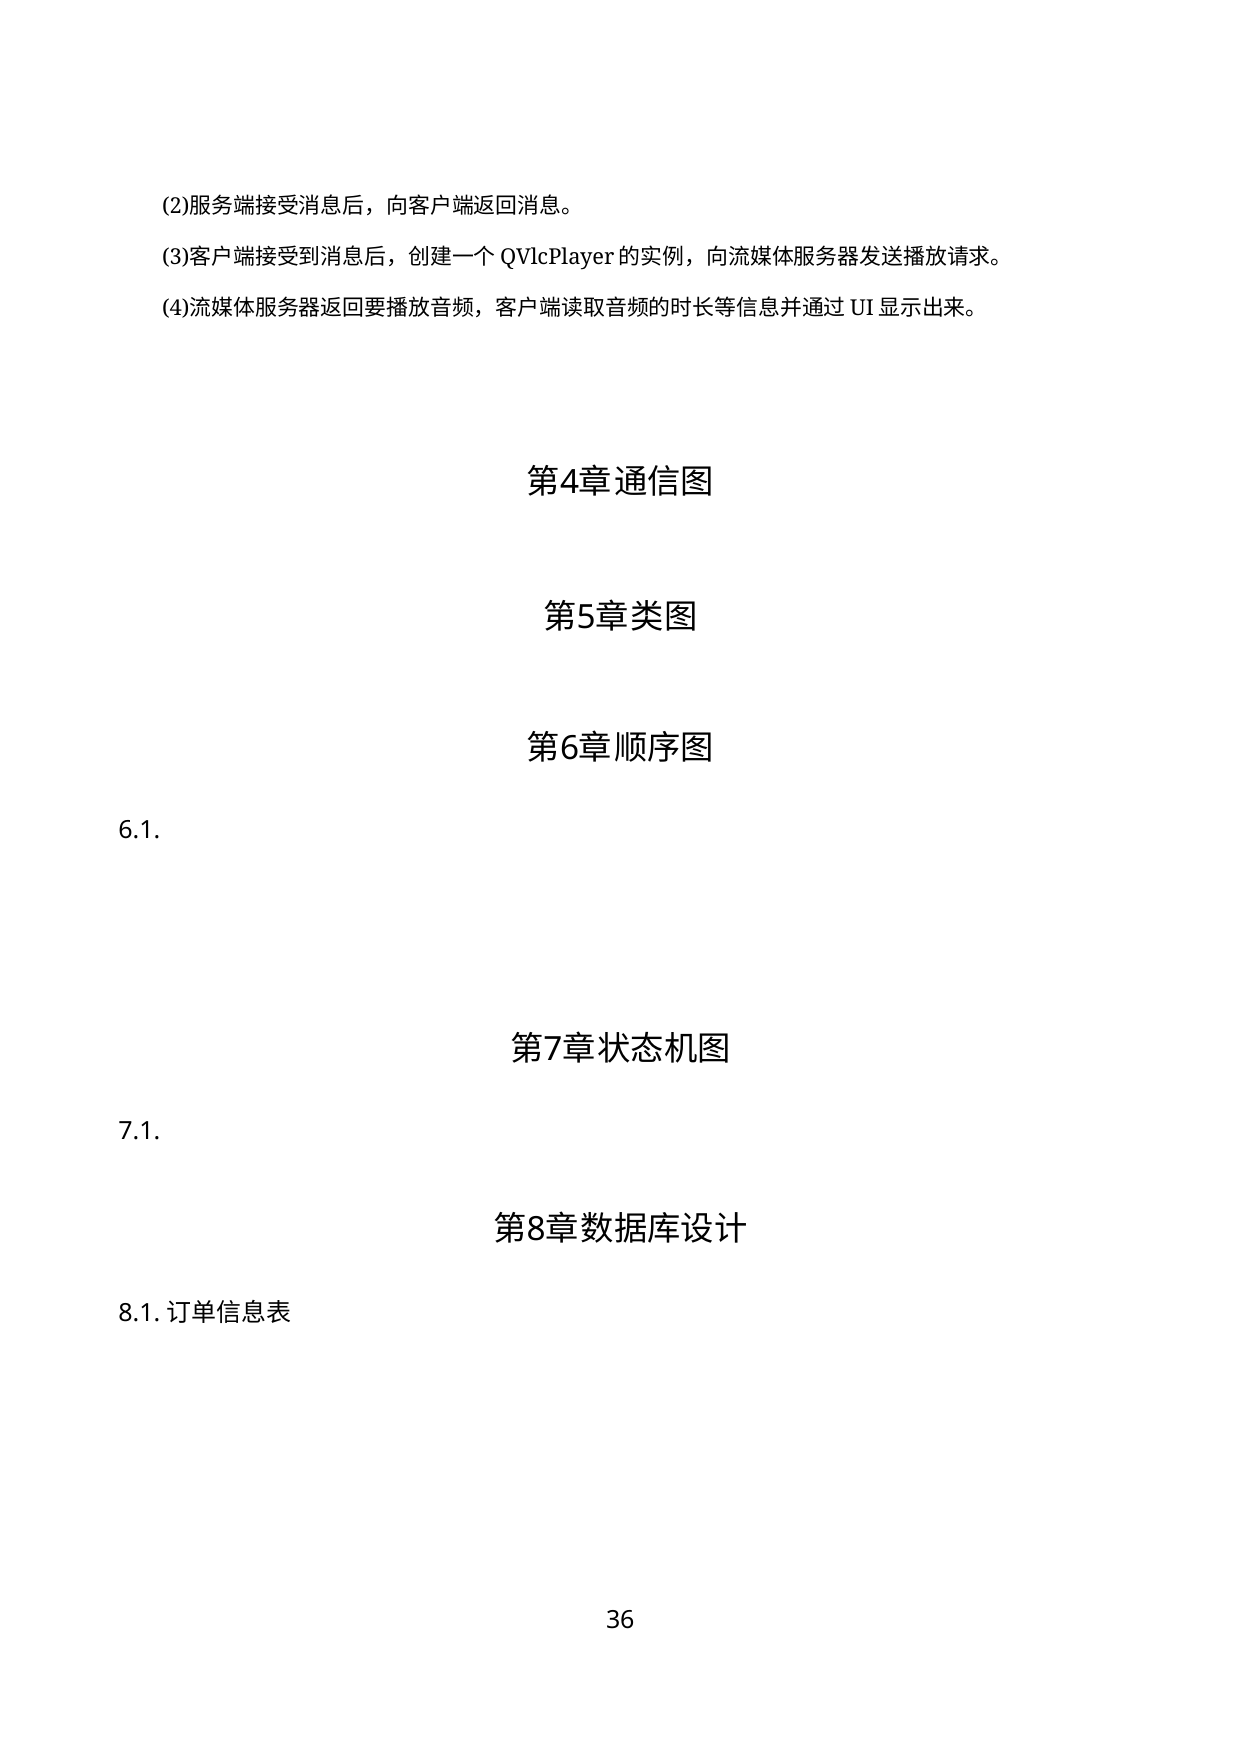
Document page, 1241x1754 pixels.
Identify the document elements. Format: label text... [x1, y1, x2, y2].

subtitle 状态机图 [118, 1022, 1122, 1070]
subtitle 订单信息表 [118, 1292, 1122, 1329]
subtitle 数据库设计 [118, 1202, 1122, 1250]
text (4)流媒体服务器返回要播放音频，客户端读取音频的时长等信息并通过UI显示出来。 [118, 290, 1122, 321]
subtitle 通信图 [118, 455, 1122, 503]
text (3)客户端接受到消息后，创建一个QVlcPlayer的实例，向流媒体服务器发送播放请求。 [118, 239, 1122, 270]
subtitle 类图 [118, 589, 1122, 638]
text (2)服务端接受消息后，向客户端返回消息。 [118, 188, 1122, 219]
subtitle 顺序图 [118, 721, 1122, 769]
